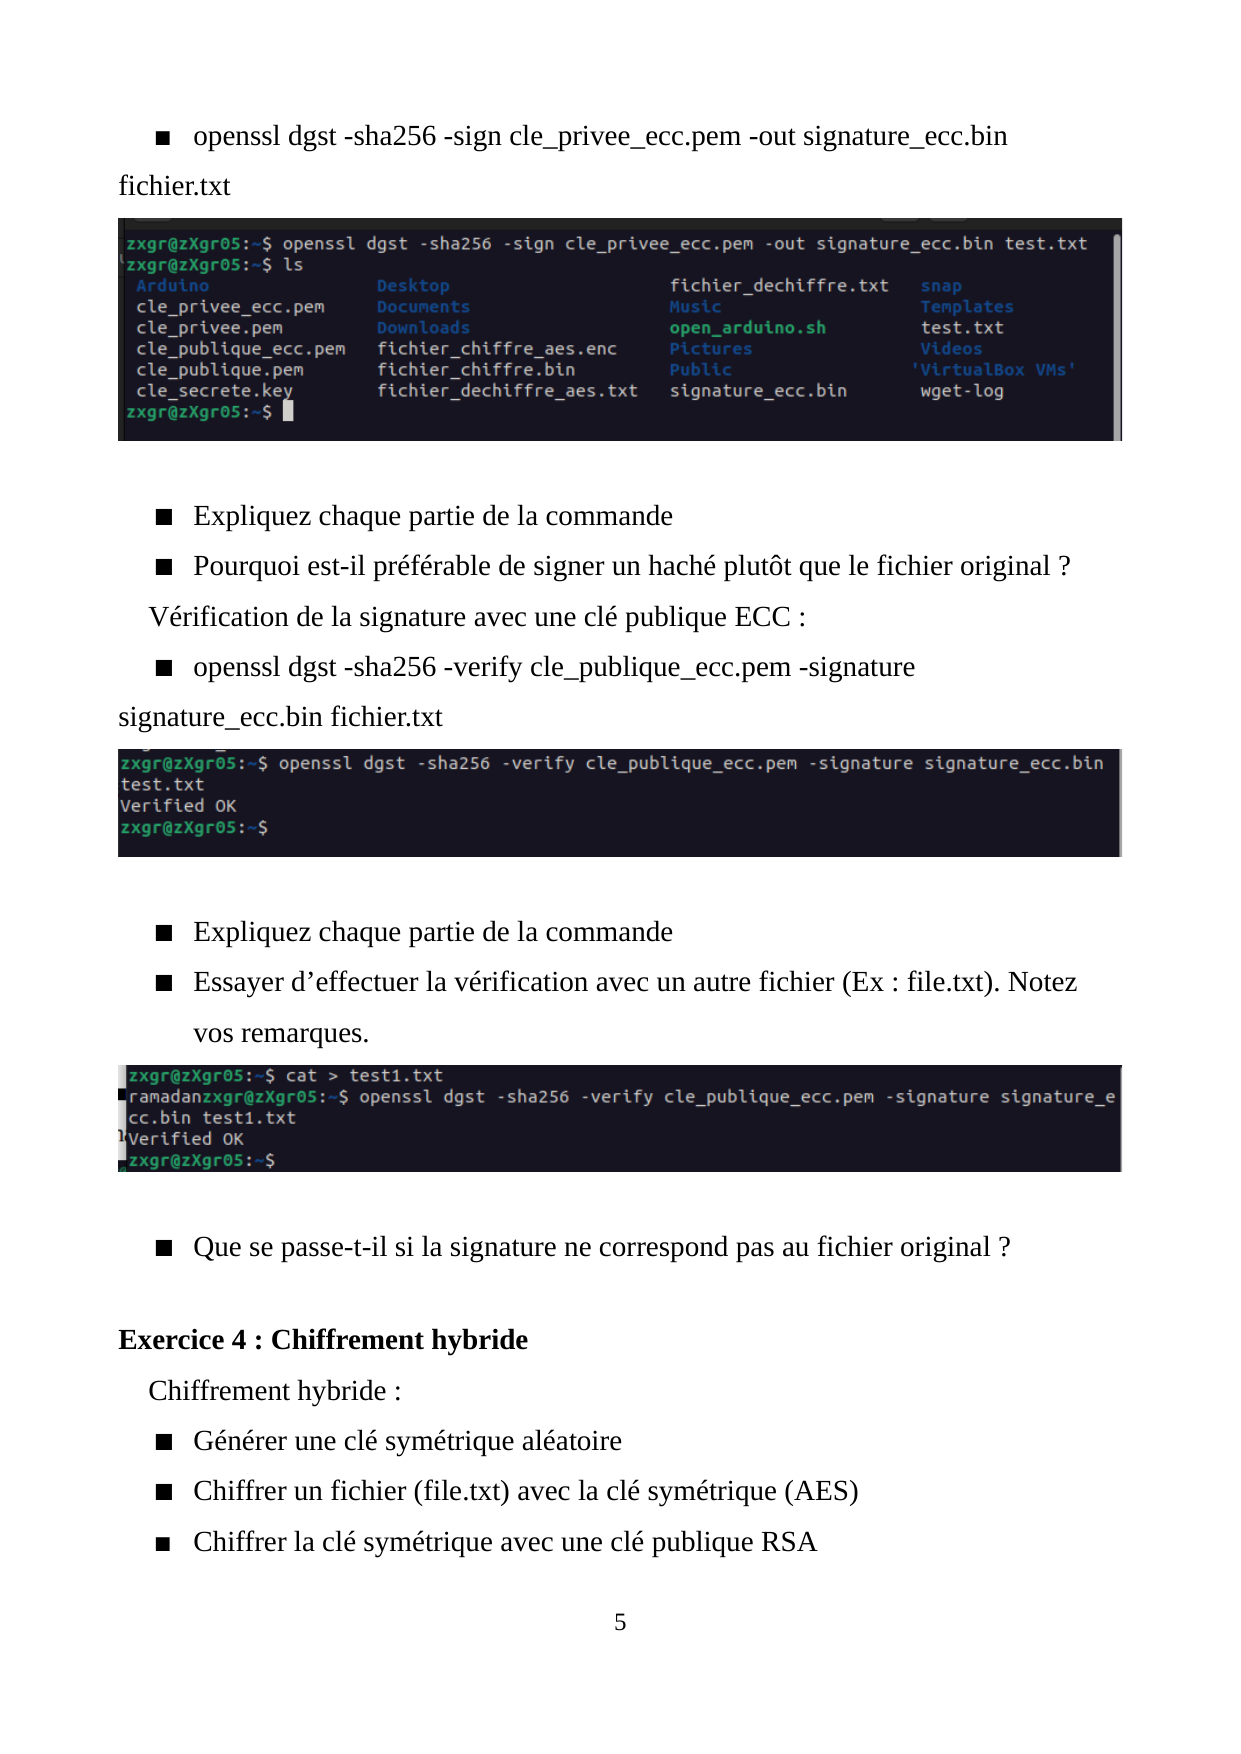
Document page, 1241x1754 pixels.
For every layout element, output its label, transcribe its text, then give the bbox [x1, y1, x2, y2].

text signature_ecc.bin fichier.txt [118, 699, 1122, 733]
text  Chiffrement hybride : [118, 1373, 1122, 1406]
list Pourquoi est-il préférable de signer un haché plutôt que le fichier original ? [156, 548, 1122, 582]
picture [118, 1065, 1123, 1172]
picture [118, 749, 1123, 857]
list openssl dgst -sha256 -sign cle_privee_ecc.pem -out signature_ecc.bin [156, 118, 1122, 152]
list Essayer d’effectuer la vérification avec un autre fichier (Ex : file.txt). Notez vos remarques. [156, 964, 1122, 1048]
text  Vérification de la signature avec une clé publique ECC : [118, 599, 1122, 632]
list Expliquez chaque partie de la commande [156, 498, 1122, 532]
list Chiffrer un fichier (file.txt) avec la clé symétrique (AES) [156, 1473, 1122, 1507]
picture [118, 218, 1123, 441]
list Expliquez chaque partie de la commande [156, 914, 1122, 948]
list Que se passe-t-il si la signature ne correspond pas au fichier original ? [156, 1229, 1122, 1262]
text fichier.txt [118, 168, 1122, 202]
list openssl dgst -sha256 -verify cle_publique_ecc.pem -signature [156, 649, 1122, 683]
list Générer une clé symétrique aléatoire [156, 1423, 1122, 1457]
list Chiffrer la clé symétrique avec une clé publique RSA [156, 1524, 1122, 1557]
text Exercice 4 : Chiffrement hybride [118, 1322, 1122, 1356]
